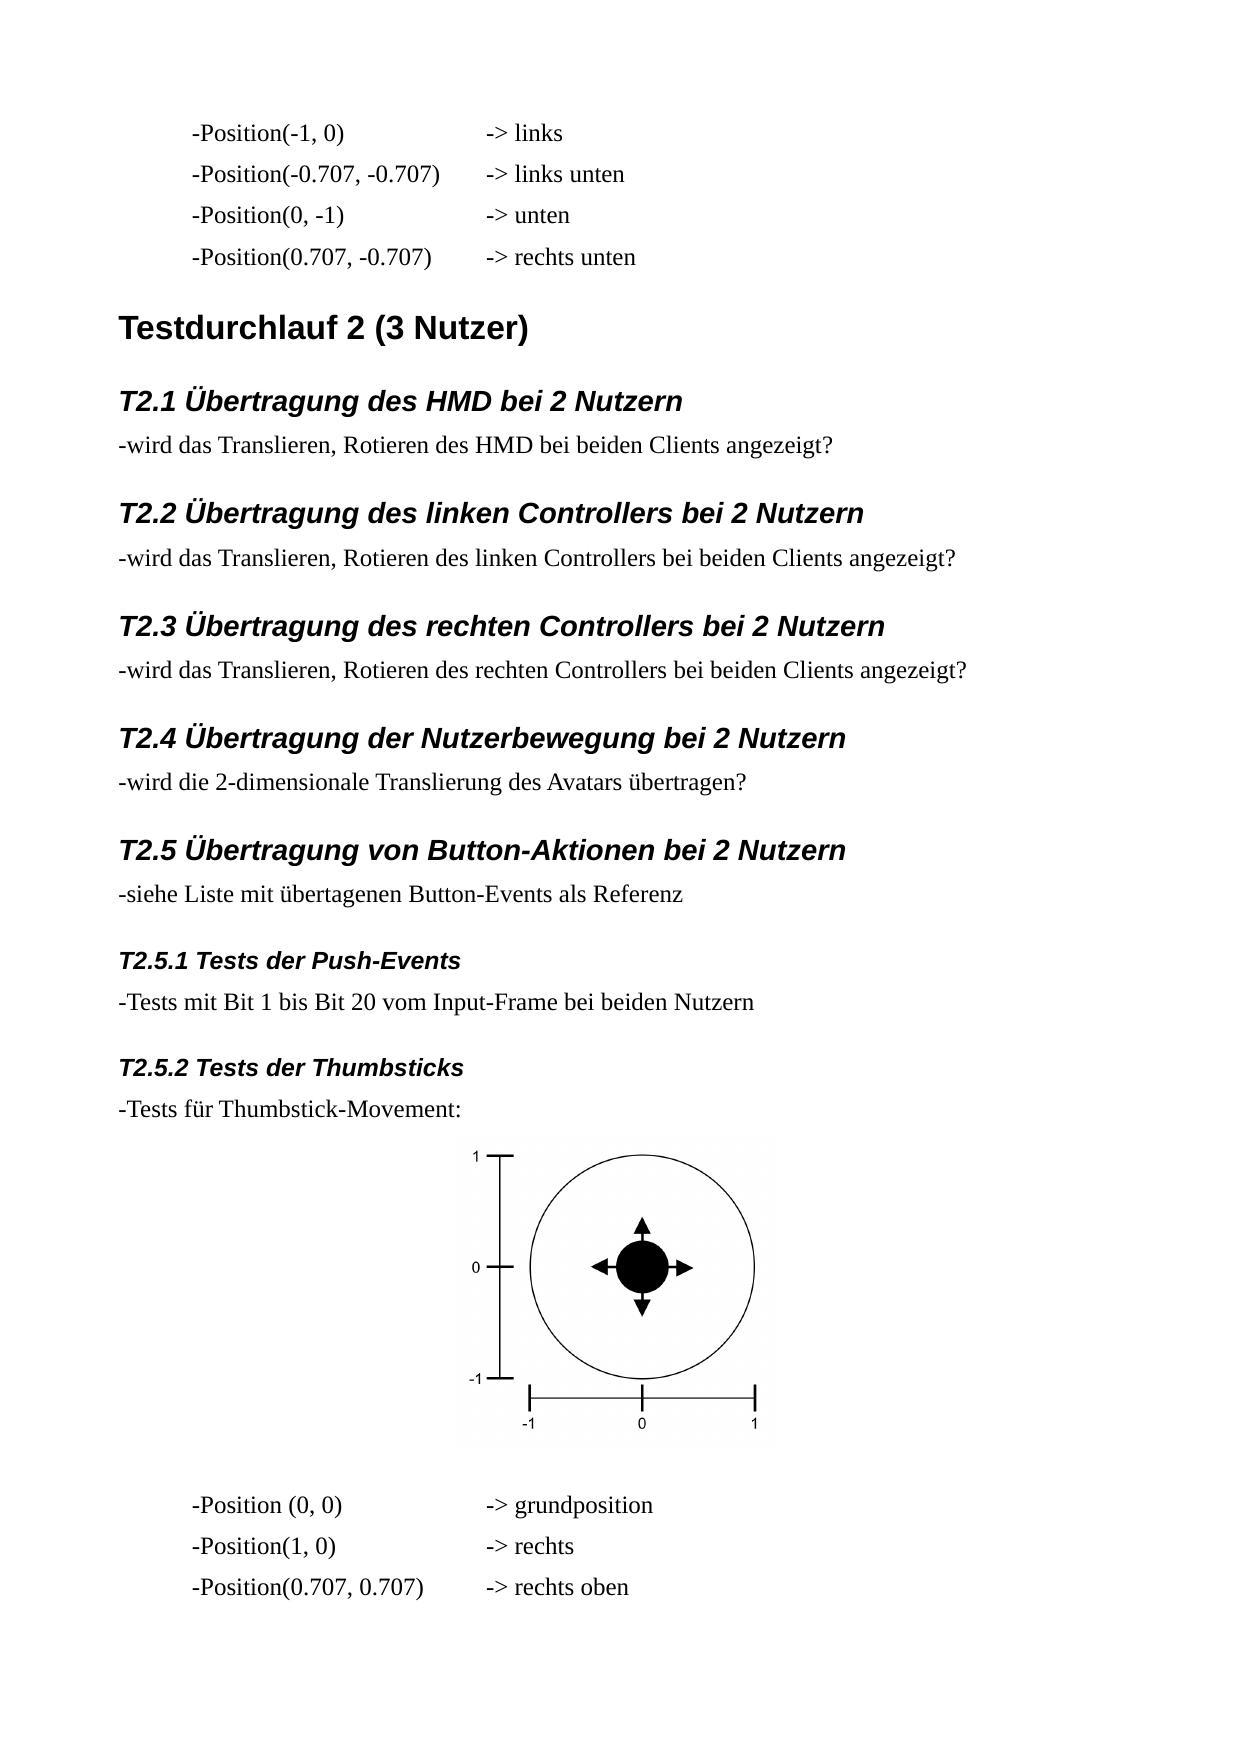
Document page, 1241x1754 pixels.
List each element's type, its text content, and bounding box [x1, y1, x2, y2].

subtitle T2.2 Übertragung des linken Controllers bei 2 Nutzern [118, 497, 1122, 530]
text -wird das Translieren, Rotieren des rechten Controllers bei beiden Clients angezeigt? [118, 655, 1122, 684]
text -wird das Translieren, Rotieren des HMD bei beiden Clients angezeigt? [118, 430, 1122, 459]
text -Tests für Thumbstick-Movement: [118, 1094, 1122, 1123]
subtitle T2.3 Übertragung des rechten Controllers bei 2 Nutzern [118, 609, 1122, 642]
text -Position(0.707, -0.707) -> rechts unten [118, 242, 1122, 271]
text -Position(0, -1) -> unten [118, 201, 1122, 229]
text -Tests mit Bit 1 bis Bit 20 vom Input-Frame bei beiden Nutzern [118, 987, 1122, 1016]
subtitle T2.4 Übertragung der Nutzerbewegung bei 2 Nutzern [118, 721, 1122, 755]
text -Position(1, 0) -> rechts [118, 1531, 1122, 1560]
text -Position(0.707, 0.707) -> rechts oben [118, 1572, 1122, 1601]
subtitle T2.5.1 Tests der Push-Events [118, 946, 1122, 974]
text -siehe Liste mit übertagenen Button-Events als Referenz [118, 879, 1122, 908]
picture [450, 1129, 780, 1449]
text -wird das Translieren, Rotieren des linken Controllers bei beiden Clients angezeigt? [118, 543, 1122, 571]
text -wird die 2-dimensionale Translierung des Avatars übertragen? [118, 767, 1122, 796]
text -Position(-0.707, -0.707) -> links unten [118, 159, 1122, 188]
text -Position (0, 0) -> grundposition [118, 1490, 1122, 1518]
subtitle T2.1 Übertragung des HMD bei 2 Nutzern [118, 384, 1122, 418]
subtitle Testdurchlauf 2 (3 Nutzer) [118, 308, 1122, 347]
subtitle T2.5.2 Tests der Thumbsticks [118, 1053, 1122, 1082]
subtitle T2.5 Übertragung von Button-Aktionen bei 2 Nutzern [118, 833, 1122, 867]
text -Position(-1, 0) -> links [118, 118, 1122, 147]
